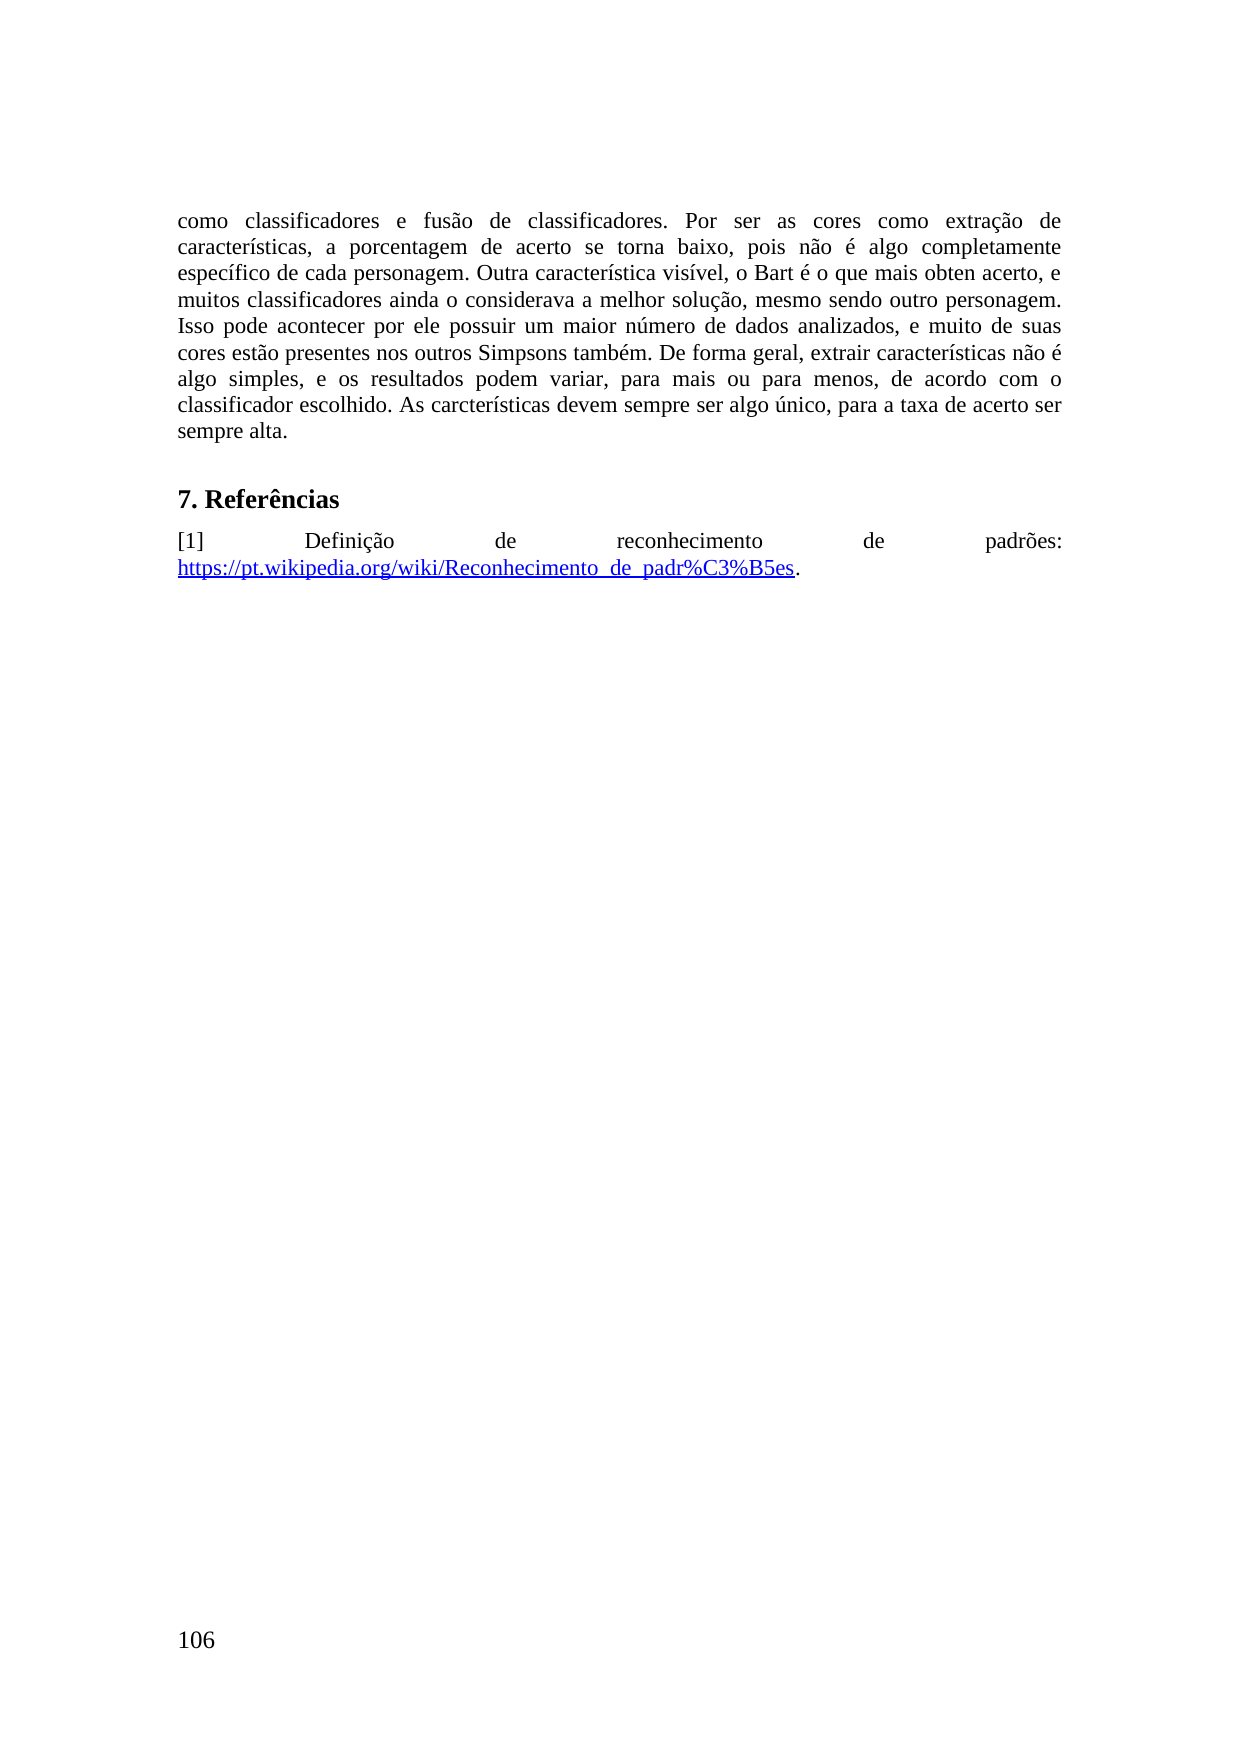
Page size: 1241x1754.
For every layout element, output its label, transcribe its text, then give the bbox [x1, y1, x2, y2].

text [1] Definição de reconhecimento de padrões: https://pt.wikipedia.org/wiki/Reconhecimento_de_padr%C3%B5es. [177, 527, 1063, 580]
text como classificadores e fusão de classificadores. Por ser as cores como extração de características, a porcentagem de acerto se torna baixo, pois não é algo completamente específico de cada personagem. Outra característica visível, o Bart é o que mais obten acerto, e muitos classificadores ainda o considerava a melhor solução, mesmo sendo outro personagem. Isso pode acontecer por ele possuir um maior número de dados analizados, e muito de suas cores estão presentes nos outros Simpsons também. De forma geral, extrair características não é algo simples, e os resultados podem variar, para mais ou para menos, de acordo com o classificador escolhido. As carcterísticas devem sempre ser algo único, para a taxa de acerto ser sempre alta. [177, 207, 1063, 444]
subtitle 7. Referências [177, 483, 1063, 515]
